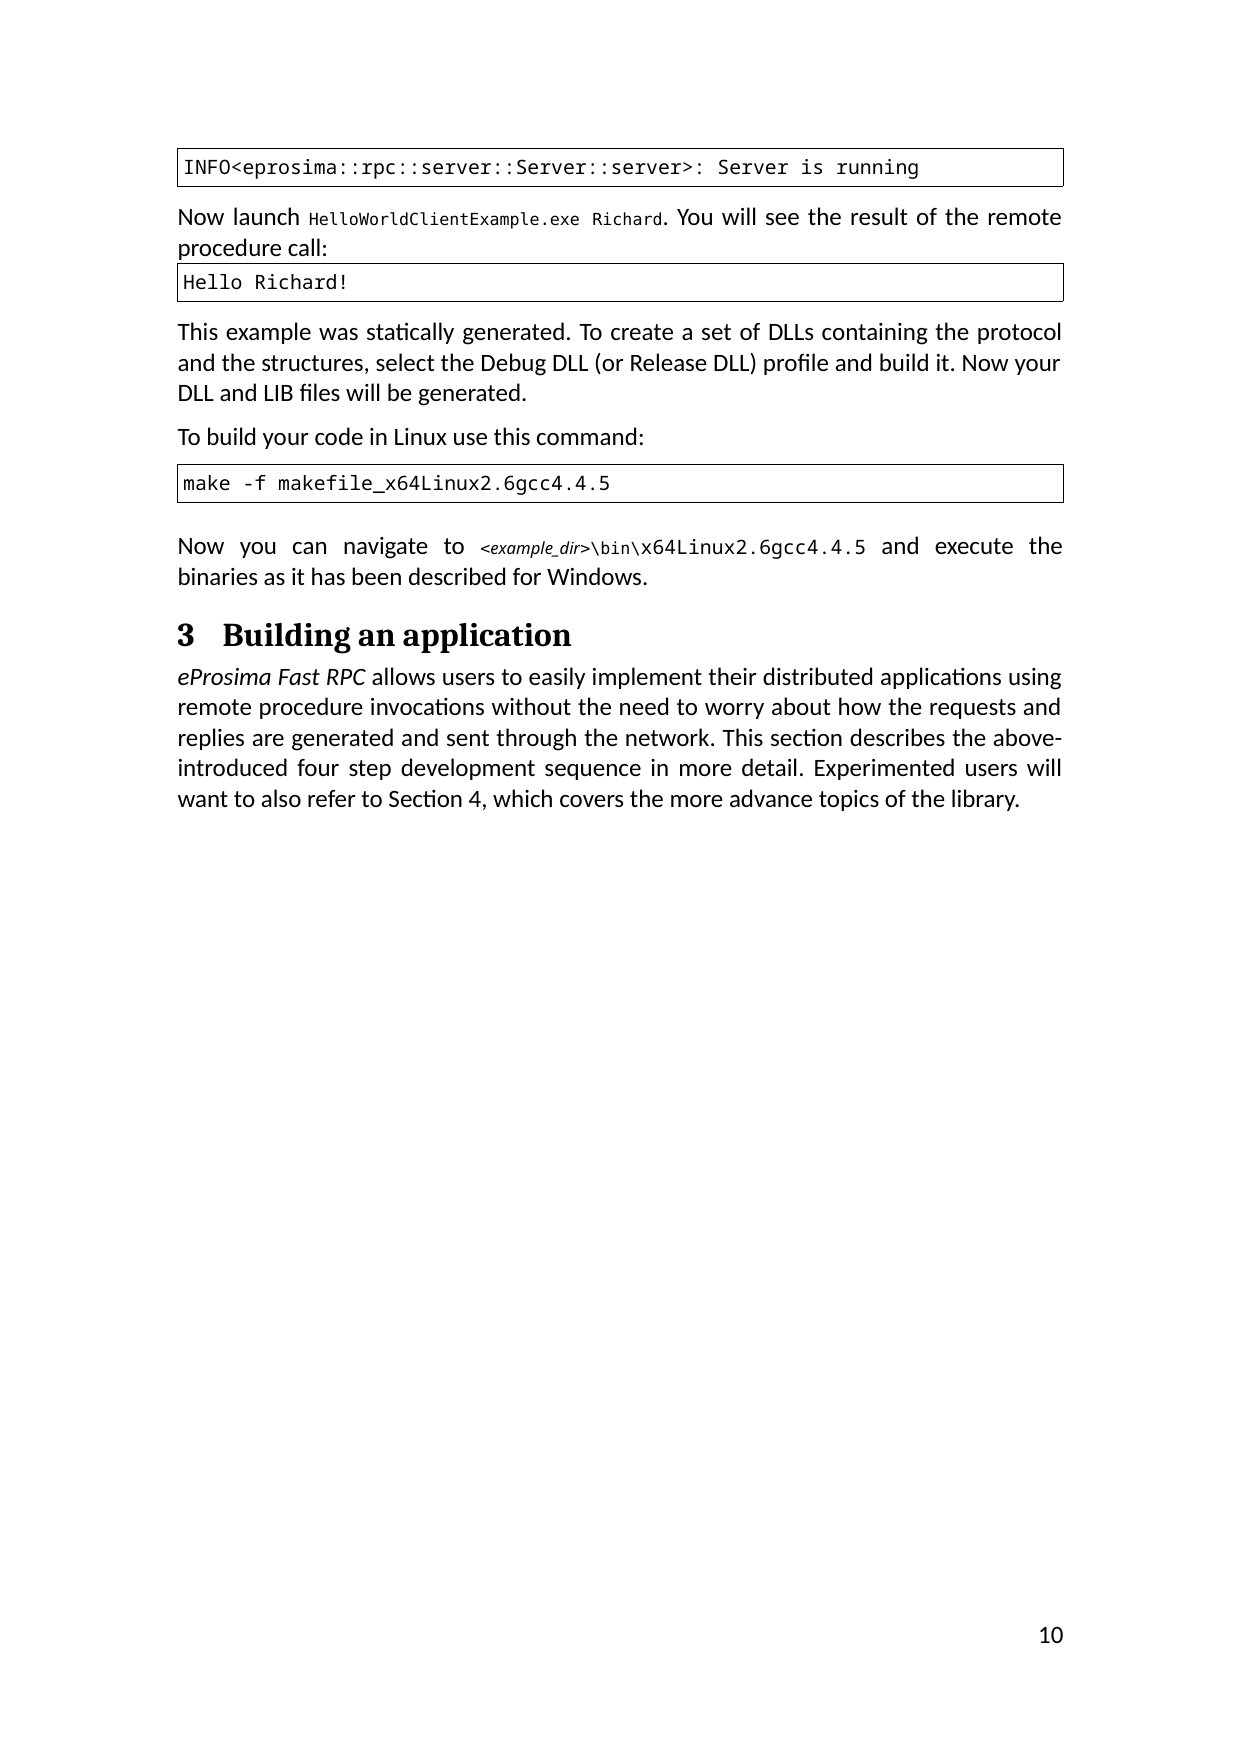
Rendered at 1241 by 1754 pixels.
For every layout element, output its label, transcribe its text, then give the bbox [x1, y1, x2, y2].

text To build your code in Linux use this command: [177, 421, 1063, 451]
table_header Hello Richard! [178, 264, 1063, 301]
text Now launch HelloWorldClientExample.exe Richard. You will see the result of the remote procedure call: [177, 202, 1063, 263]
text This example was statically generated. To create a set of DLLs containing the protocol and the structures, select the Debug DLL (or Release DLL) profile and build it. Now your DLL and LIB files will be generated. [177, 317, 1063, 408]
subtitle Building an application [177, 616, 1063, 654]
table_header INFO<eprosima::rpc::server::Server::server>: Server is running [178, 149, 1063, 186]
table_header make -f makefile_x64Linux2.6gcc4.4.5 [178, 465, 1063, 502]
text Now you can navigate to <example_dir>\bin\x64Linux2.6gcc4.4.5 and execute the binaries as it has been described for Windows. [177, 530, 1063, 591]
text eProsima Fast RPC allows users to easily implement their distributed applications using remote procedure invocations without the need to worry about how the requests and replies are generated and sent through the network. This section describes the above-introduced four step development sequence in more detail. Experimented users will want to also refer to Section 4, which covers the more advance topics of the library. [177, 661, 1063, 813]
